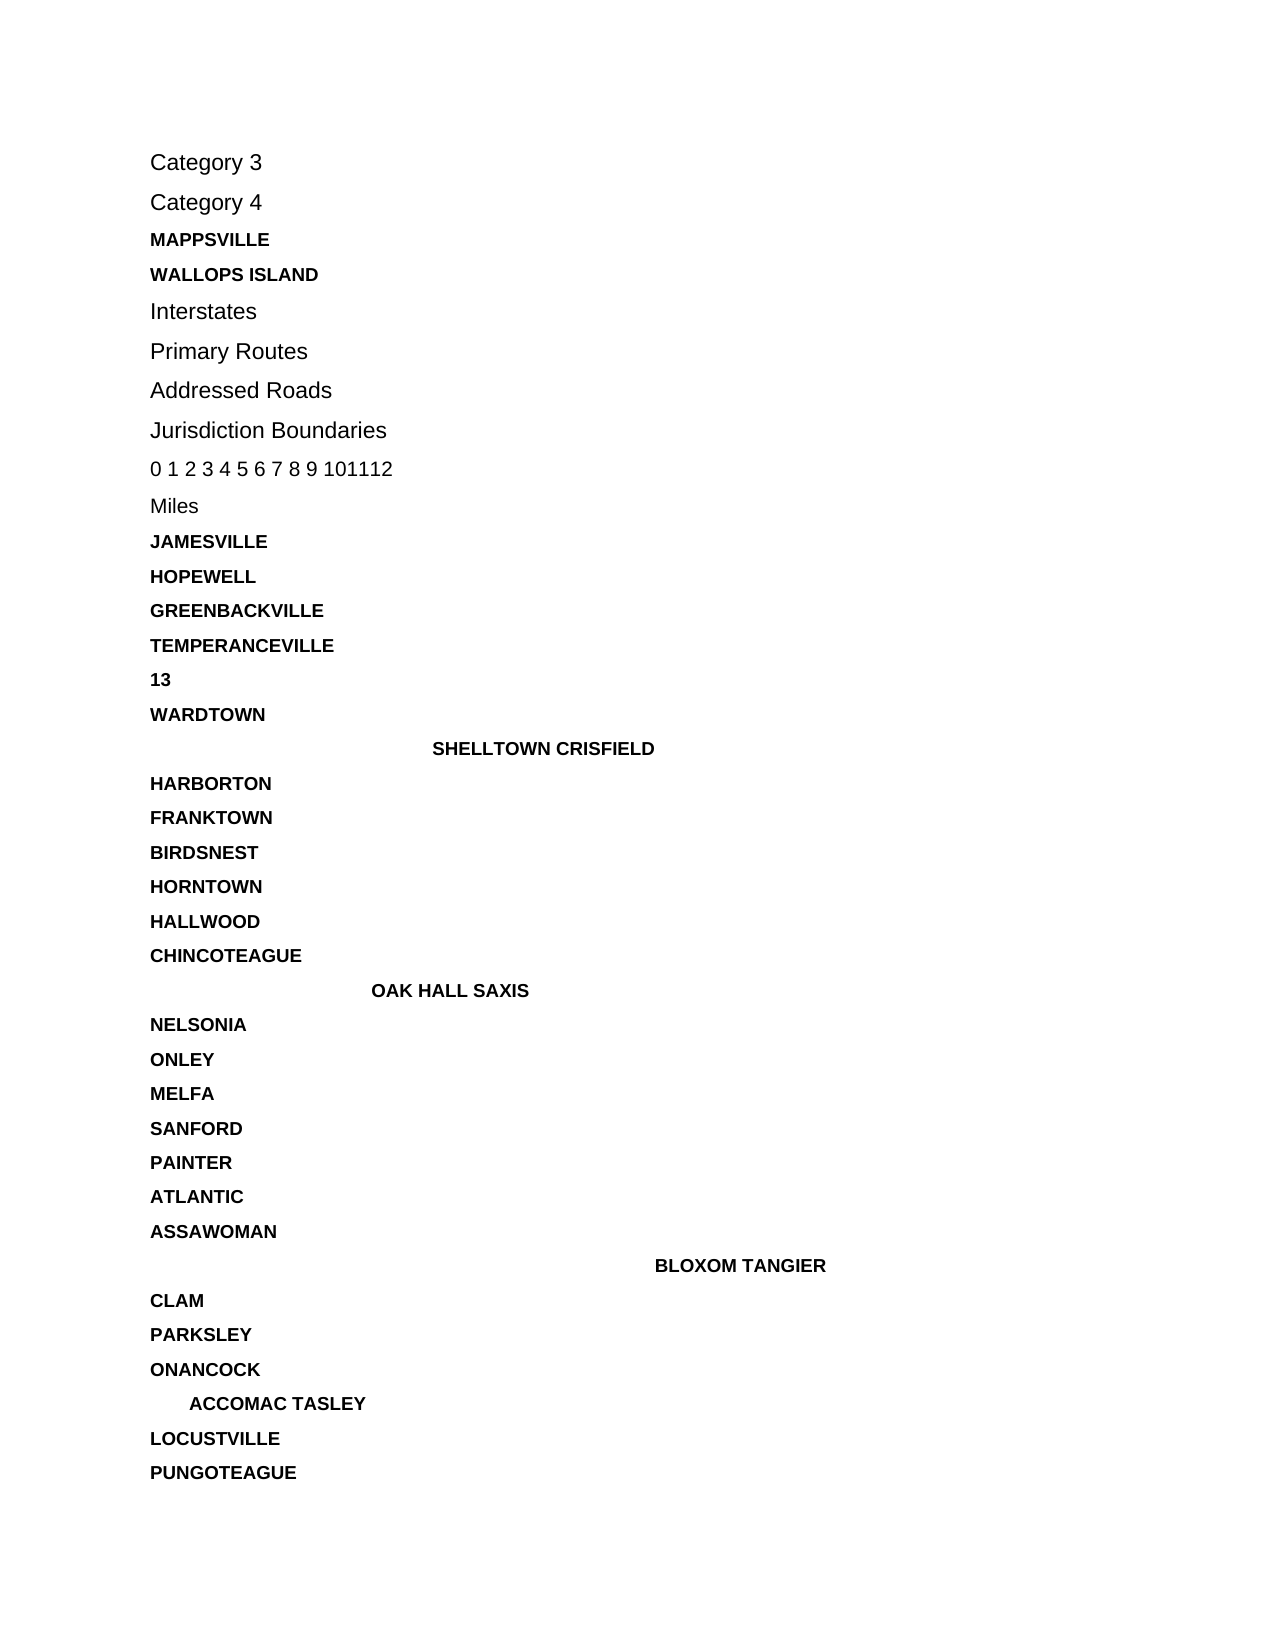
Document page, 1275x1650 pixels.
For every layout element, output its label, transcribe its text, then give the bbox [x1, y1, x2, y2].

text Addressed Roads [150, 378, 1125, 404]
text ONLEY [150, 1049, 1125, 1070]
text TEMPERANCEVILLE [150, 635, 1125, 656]
text HALLWOOD [150, 911, 1125, 932]
text 13 [150, 670, 1125, 691]
text ATLANTIC [150, 1187, 1125, 1208]
text HORNTOWN [150, 877, 1125, 898]
text Interstates [150, 298, 1125, 324]
text SANFORD [150, 1118, 1125, 1139]
text PARKSLEY [150, 1325, 1125, 1346]
text MAPPSVILLE [150, 229, 1125, 251]
text NELSONIA [150, 1014, 1125, 1036]
text WARDTOWN [150, 704, 1125, 725]
text CLAM [150, 1290, 1125, 1311]
text HARBORTON [150, 773, 1125, 794]
text MELFA [150, 1083, 1125, 1104]
text ONANCOCK [150, 1359, 1125, 1380]
text PUNGOTEAGUE [150, 1463, 1125, 1484]
text BIRDSNEST [150, 842, 1125, 863]
text ASSAWOMAN [150, 1221, 1125, 1242]
text 0 1 2 3 4 5 6 7 8 9 101112 [150, 458, 1125, 481]
text LOCUSTVILLE [150, 1428, 1125, 1449]
text HOPEWELL [150, 566, 1125, 587]
text GREENBACKVILLE [150, 601, 1125, 622]
text CHINCOTEAGUE [150, 946, 1125, 967]
text FRANKTOWN [150, 808, 1125, 829]
text BLOXOM TANGIER [150, 1256, 1125, 1277]
text Primary Routes [150, 338, 1125, 364]
text PAINTER [150, 1152, 1125, 1173]
text Miles [150, 495, 1125, 518]
text SHELLTOWN CRISFIELD [150, 739, 1125, 760]
text ACCOMAC TASLEY [150, 1394, 1125, 1415]
text JAMESVILLE [150, 532, 1125, 553]
text Category 3 [150, 150, 1125, 176]
text Jurisdiction Boundaries [150, 418, 1125, 443]
text Category 4 [150, 190, 1125, 215]
text WALLOPS ISLAND [150, 264, 1125, 285]
text OAK HALL SAXIS [150, 980, 1125, 1001]
